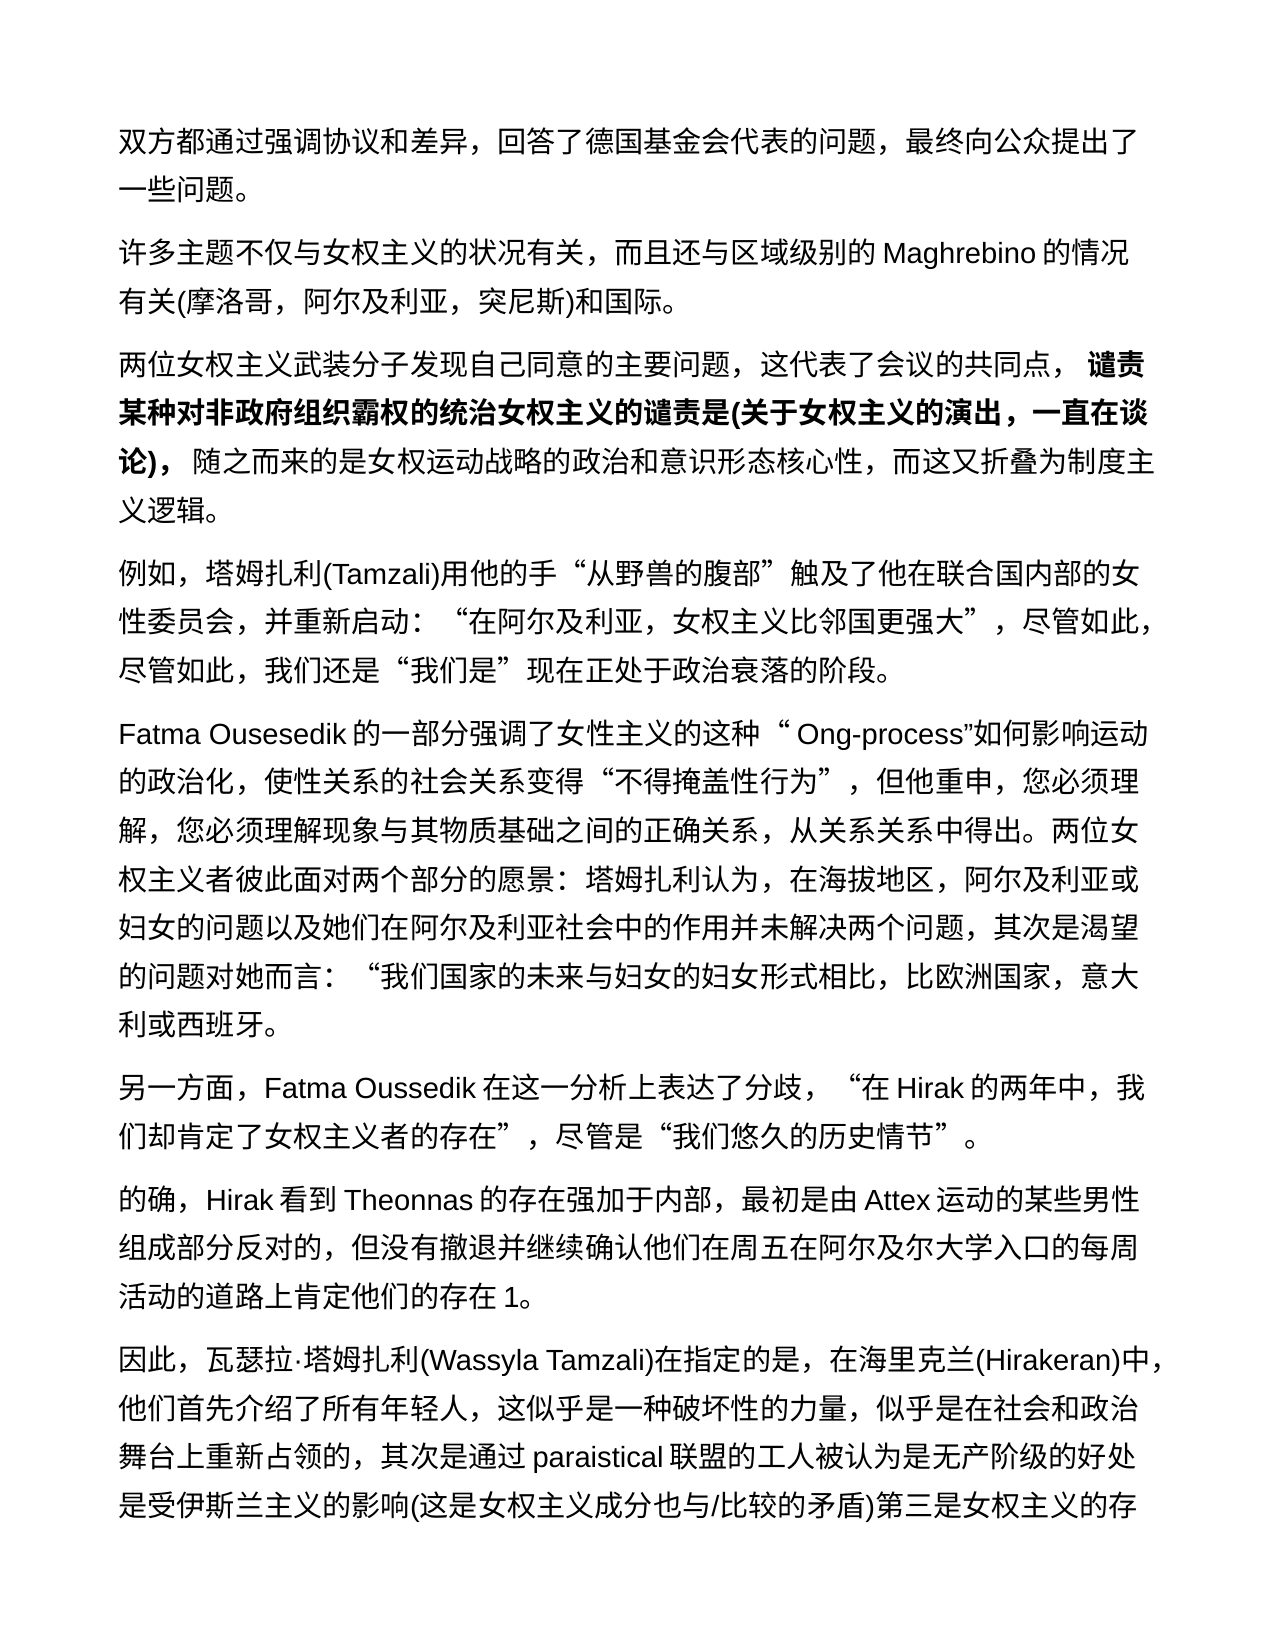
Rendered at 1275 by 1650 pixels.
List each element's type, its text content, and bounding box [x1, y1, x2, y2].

text 例如，塔姆扎利(Tamzali)用他的手“从野兽的腹部”触及了他在联合国内部的女性委员会，并重新启动：“在阿尔及利亚，女权主义比邻国更强大”，尽管如此，尽管如此，我们还是“我们是”现在正处于政治衰落的阶段。 [118, 550, 1157, 689]
text 的确，Hirak看到Theonnas的存在强加于内部，最初是由Attex运动的某些男性组成部分反对的，但没有撤退并继续确认他们在周五在阿尔及尔大学入口的每周活动的道路上肯定他们的存在1。 [118, 1176, 1157, 1316]
text 许多主题不仅与女权主义的状况有关，而且还与区域级别的Maghrebino的情况有关(摩洛哥，阿尔及利亚，突尼斯)和国际。 [118, 230, 1157, 321]
text 双方都通过强调协议和差异，回答了德国基金会代表的问题，最终向公众提出了一些问题。 [118, 118, 1157, 209]
text 两位女权主义武装分子发现自己同意的主要问题，这代表了会议的共同点， 谴责某种对非政府组织霸权的统治女权主义的谴责是(关于女权主义的演出，一直在谈论)， 随之而来的是女权运动战略的政治和意识形态核心性，而这又折叠为制度主义逻辑。 [118, 341, 1157, 529]
text 另一方面，Fatma Oussedik在这一分析上表达了分歧，“在Hirak的两年中，我们却肯定了女权主义者的存在”，尽管是“我们悠久的历史情节”。 [118, 1065, 1157, 1156]
text 因此，瓦瑟拉·塔姆扎利(Wassyla Tamzali)在指定的是，在海里克兰(Hirakeran)中，他们首先介绍了所有年轻人，这似乎是一种破坏性的力量，似乎是在社会和政治舞台上重新占领的，其次是通过paraistical联盟的工人被认为是无产阶级的好处是受伊斯兰主义的影响(这是女权主义成分也与/比较的矛盾)第三是女权主义的存在。 根据塔姆扎利(Tamzali)的说法，后者并未将其激进性转化为激进的平等，即使它与第二个司令一起进入了辩证法，工人也会造成未公开的结果：Maghrebinouquation Collective在广场上的轶事。(他的组织)在一个工人停止采用的情况下，他试图阻止一个在讲话的女孩，唐纳洛(Donnelo)告诉他：“操，然后我们给你拉帕罗拉(Laparola)”。 一旦给了他麦克风，工人就会流泪：“你为什么哭？你有麦克风，说你想说什么”，工人是：“我哭了，因为这是第一次有人放置在适应我的情况下”。 因此，Hirak问了与工人组织和主角有关的深刻问题。Fatma Oussedik尽管有实质性的同意，但他通过重新连接法律问题来增加了另一个反思的要素，这将与“公共空间”更为Quintidovo，现在，Oussedik的问题在这种类型的公司中也缺乏自由，也缺乏自由。私人空间：“我们甚至没有私人空间!” 例如，斋月的月份一方面，禁食的女人有义务为全家人做饭，除了臭名昭著的“每个人朝着每个人”的控制权之外，斋戒和禁食成为一种义务。 [118, 1337, 1157, 1524]
text Fatma Ousesedik的一部分强调了女性主义的这种“ Ong-process”如何影响运动的政治化，使性关系的社会关系变得“不得掩盖性行为”，但他重申，您必须理解，您必须理解现象与其物质基础之间的正确关系，从关系关系中得出。两位女权主义者彼此面对两个部分的愿景：塔姆扎利认为，在海拔地区，阿尔及利亚或妇女的问题以及她们在阿尔及利亚社会中的作用并未解决两个问题，其次是渴望的问题对她而言：“我们国家的未来与妇女的妇女形式相比，比欧洲国家，意大利或西班牙。 [118, 710, 1157, 1044]
